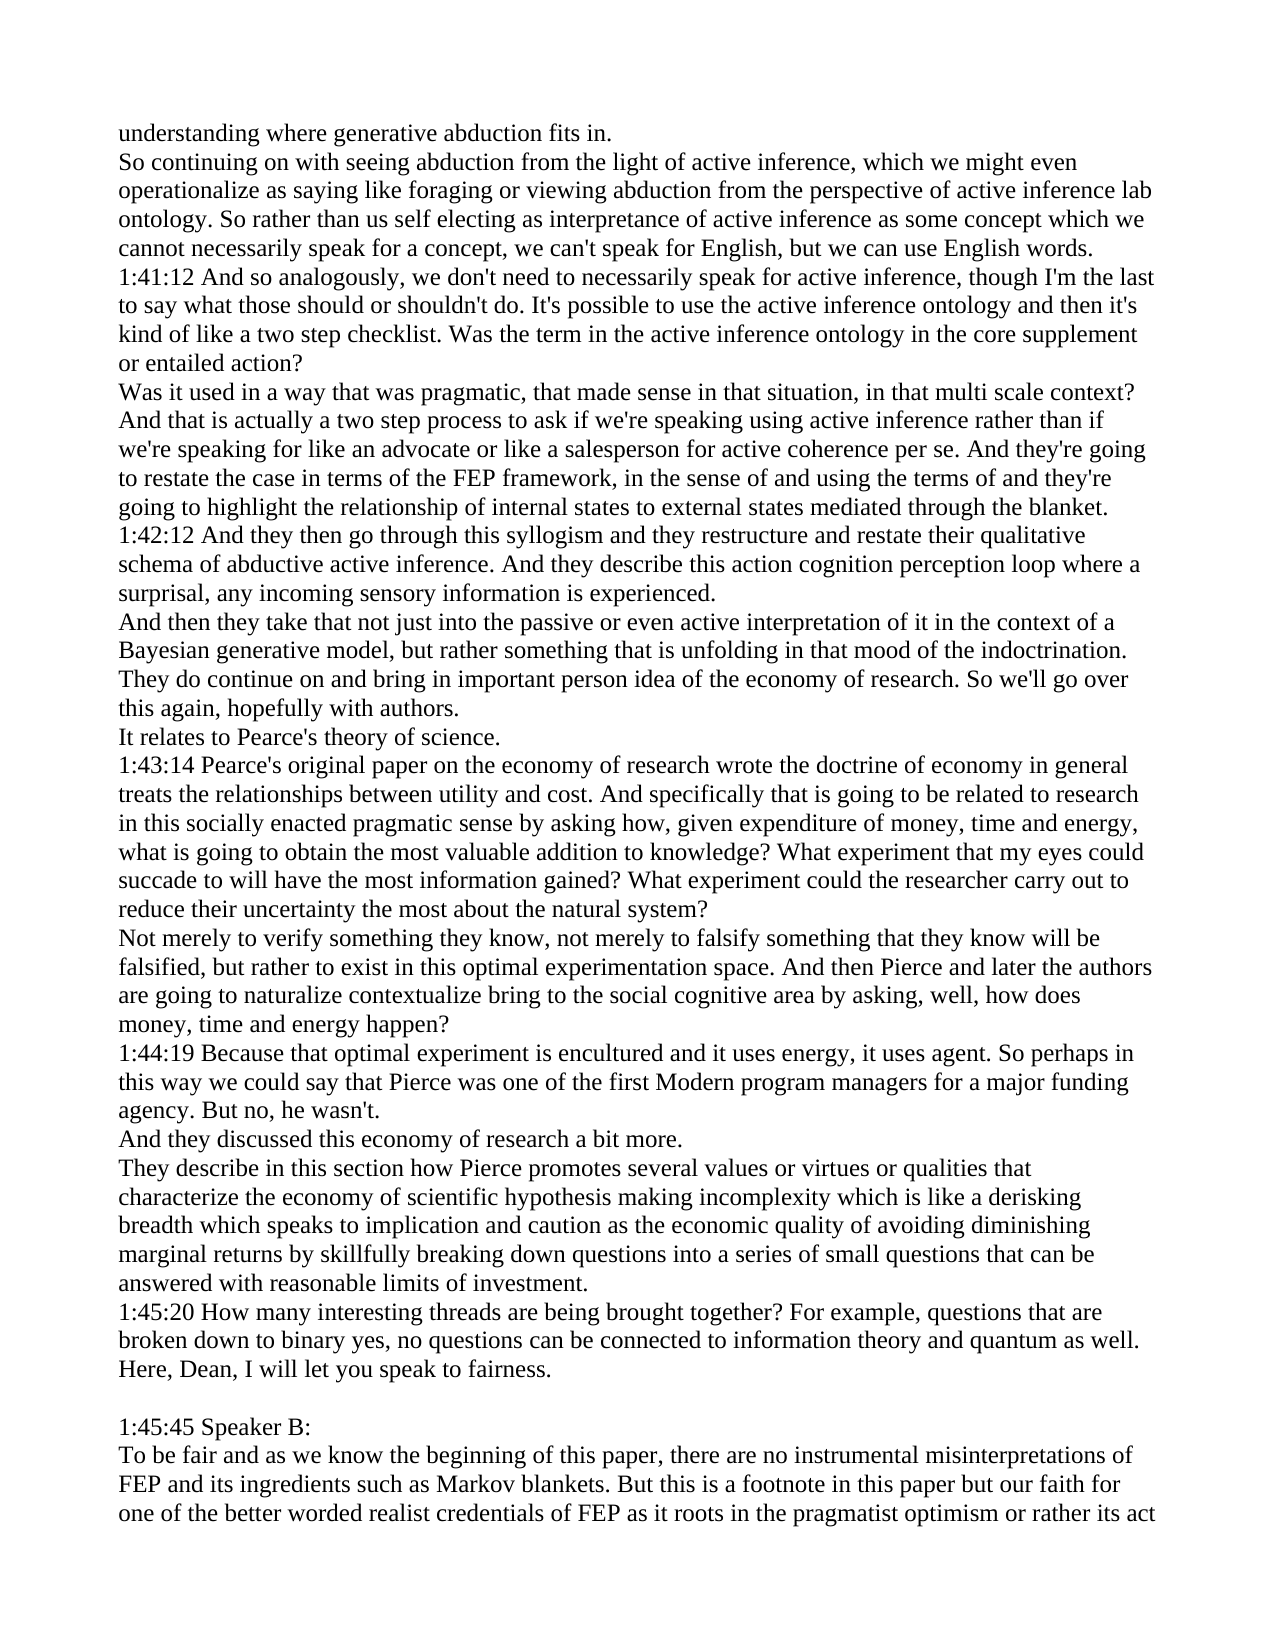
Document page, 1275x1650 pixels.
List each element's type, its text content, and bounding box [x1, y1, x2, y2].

text Not merely to verify something they know, not merely to falsify something that they know will be falsified, but rather to exist in this optimal experimentation space. And then Pierce and later the authors are going to naturalize contextualize bring to the social cognitive area by asking, well, how does money, time and energy happen? [118, 923, 1157, 1038]
text And then they take that not just into the passive or even active interpretation of it in the context of a Bayesian generative model, but rather something that is unfolding in that mood of the indoctrination. [118, 607, 1157, 664]
text 1:41:12 And so analogously, we don't need to necessarily speak for active inference, though I'm the last to say what those should or shouldn't do. It's possible to use the active inference ontology and then it's kind of like a two step checklist. Was the term in the active inference ontology in the core supplement or entailed action? [118, 262, 1157, 377]
text 1:42:12 And they then go through this syllogism and they restructure and restate their qualitative schema of abductive active inference. And they describe this action cognition perception loop where a surprisal, any incoming sensory information is experienced. [118, 521, 1157, 607]
text Was it used in a way that was pragmatic, that made sense in that situation, in that multi scale context? And that is actually a two step process to ask if we're speaking using active inference rather than if we're speaking for like an advocate or like a salesperson for active coherence per se. And they're going to restate the case in terms of the FEP framework, in the sense of and using the terms of and they're going to highlight the relationship of internal states to external states mediated through the blanket. [118, 377, 1157, 521]
text They do continue on and bring in important person idea of the economy of research. So we'll go over this again, hopefully with authors. [118, 664, 1157, 722]
text They describe in this section how Pierce promotes several values or virtues or qualities that characterize the economy of scientific hypothesis making incomplexity which is like a derisking breadth which speaks to implication and caution as the economic quality of avoiding diminishing marginal returns by skillfully breaking down questions into a series of small questions that can be answered with reasonable limits of investment. [118, 1153, 1157, 1297]
text understanding where generative abduction fits in. [118, 118, 1157, 147]
text 1:44:19 Because that optimal experiment is encultured and it uses energy, it uses agent. So perhaps in this way we could say that Pierce was one of the first Modern program managers for a major funding agency. But no, he wasn't. [118, 1038, 1157, 1124]
text 1:45:20 How many interesting threads are being brought together? For example, questions that are broken down to binary yes, no questions can be connected to information theory and quantum as well. [118, 1297, 1157, 1354]
text And they discussed this economy of research a bit more. [118, 1124, 1157, 1153]
text To be fair and as we know the beginning of this paper, there are no instrumental misinterpretations of FEP and its ingredients such as Markov blankets. But this is a footnote in this paper but our faith for one of the better worded realist credentials of FEP as it roots in the pragmatist optimism or rather its act [118, 1441, 1157, 1527]
text So continuing on with seeing abduction from the light of active inference, which we might even operationalize as saying like foraging or viewing abduction from the perspective of active inference lab ontology. So rather than us self electing as interpretance of active inference as some concept which we cannot necessarily speak for a concept, we can't speak for English, but we can use English words. [118, 147, 1157, 262]
text Here, Dean, I will let you speak to fairness. [118, 1354, 1157, 1383]
text 1:43:14 Pearce's original paper on the economy of research wrote the doctrine of economy in general treats the relationships between utility and cost. And specifically that is going to be related to research in this socially enacted pragmatic sense by asking how, given expenditure of money, time and energy, what is going to obtain the most valuable addition to knowledge? What experiment that my eyes could succade to will have the most information gained? What experiment could the researcher carry out to reduce their uncertainty the most about the natural system? [118, 751, 1157, 923]
text 1:45:45 Speaker B: [118, 1412, 1157, 1441]
text It relates to Pearce's theory of science. [118, 722, 1157, 751]
